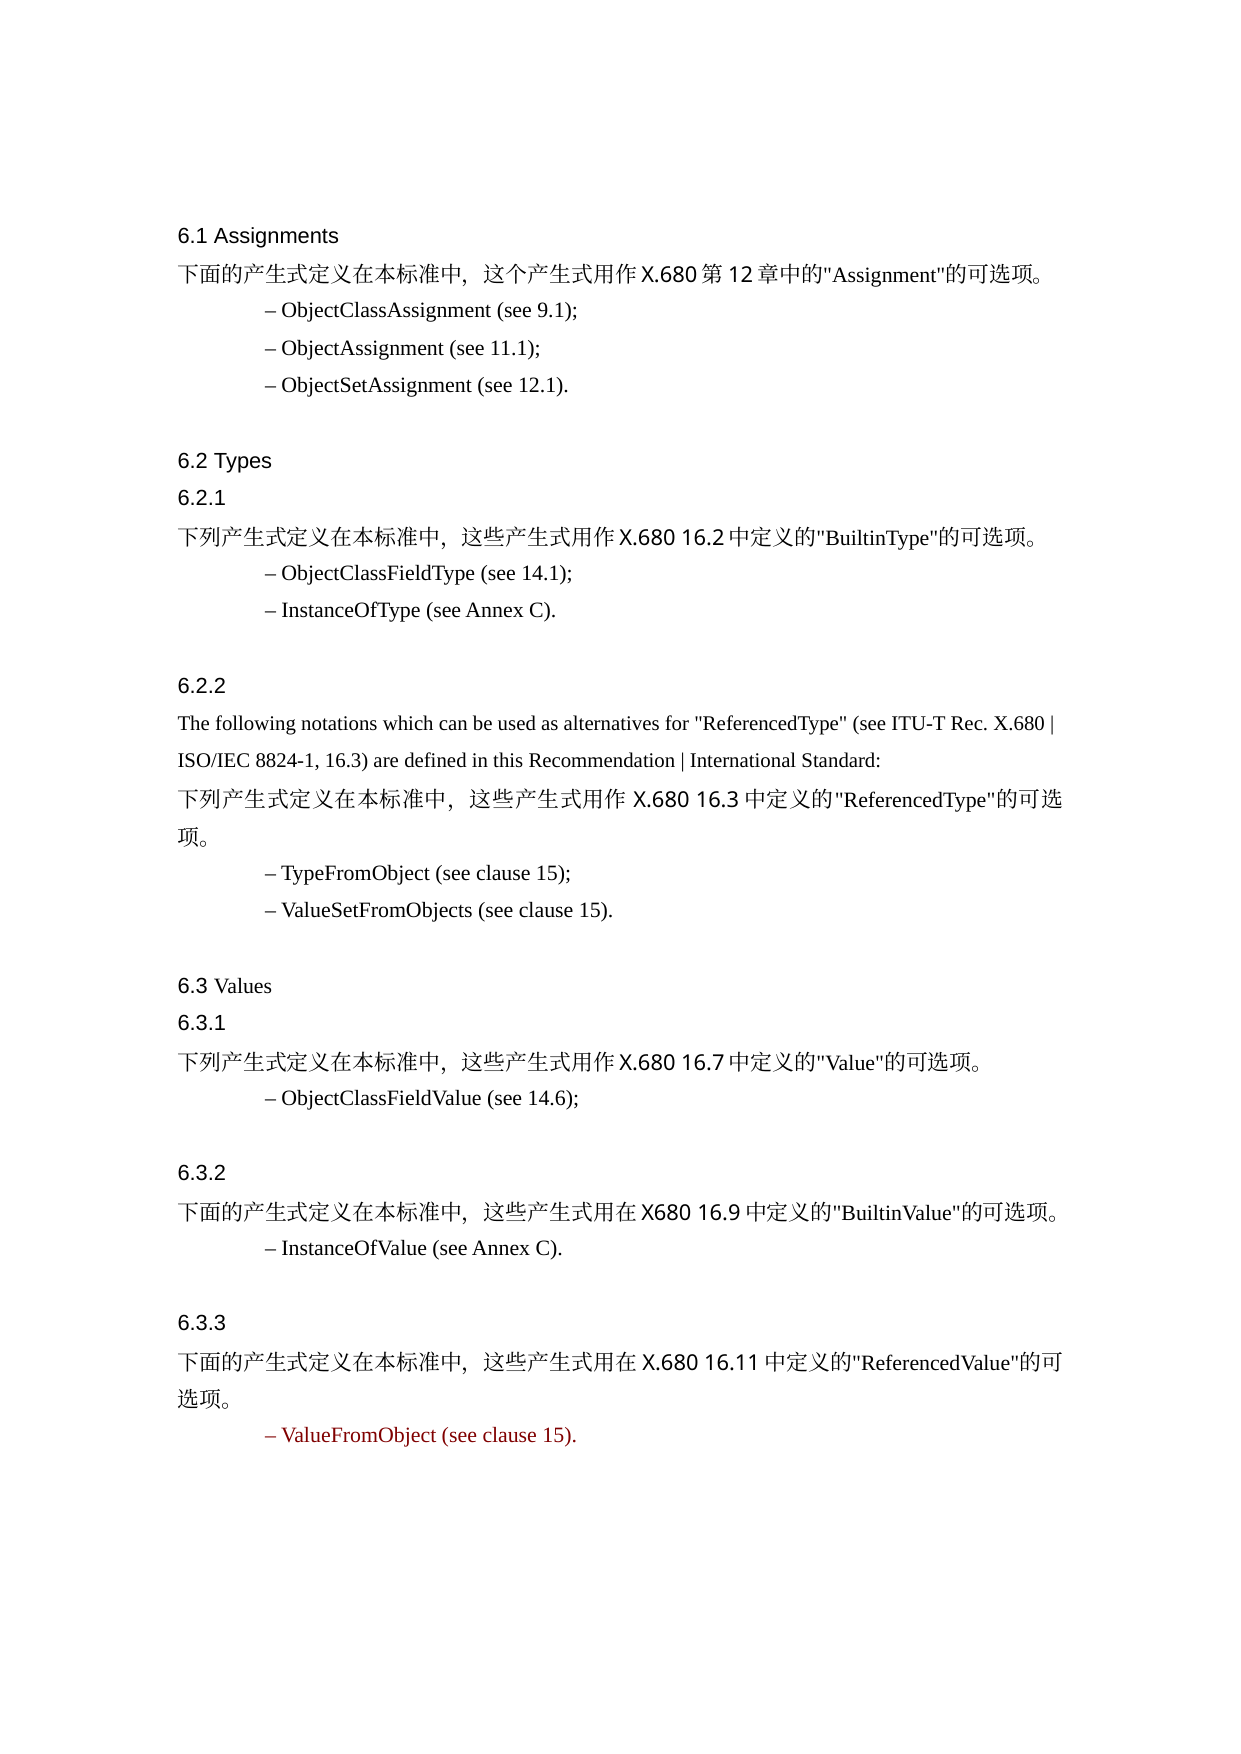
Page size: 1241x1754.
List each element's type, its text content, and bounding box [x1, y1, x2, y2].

text ISO/IEC 8824-1, 16.3) are defined in this Recommendation | International Standard: [177, 742, 1063, 779]
text 下面的产生式定义在本标准中，这些产生式用在X680 16.9中定义的"BuiltinValue"的可选项。 [177, 1192, 1063, 1229]
text 下面的产生式定义在本标准中，这个产生式用作X.680第12章中的"Assignment"的可选项。 [177, 254, 1063, 292]
text – ObjectClassAssignment (see 9.1); [177, 292, 1063, 329]
subtitle 6.3.3 [177, 1304, 1063, 1342]
text 下面的产生式定义在本标准中，这些产生式用在X.680 16.11中定义的"ReferencedValue"的可选项。 [177, 1342, 1063, 1417]
subtitle 6.2 Types [177, 442, 1063, 479]
subtitle 6.2.1 [177, 479, 1063, 517]
text – TypeFromObject (see clause 15); [177, 854, 1063, 892]
subtitle 6.1 Assignments [177, 217, 1063, 254]
text The following notations which can be used as alternatives for "ReferencedType" (see ITU-T Rec. X.680 | [177, 704, 1063, 742]
text – InstanceOfType (see Annex C). [177, 592, 1063, 629]
text 下列产生式定义在本标准中，这些产生式用作X.680 16.2中定义的"BuiltinType"的可选项。 [177, 517, 1063, 554]
text – ObjectClassFieldType (see 14.1); [177, 554, 1063, 592]
text – ValueFromObject (see clause 15). [177, 1417, 1063, 1454]
text – ObjectClassFieldValue (see 14.6); [177, 1079, 1063, 1117]
text – ObjectAssignment (see 11.1); [177, 329, 1063, 367]
text – ValueSetFromObjects (see clause 15). [177, 892, 1063, 929]
text 下列产生式定义在本标准中，这些产生式用作X.680 16.3中定义的"ReferencedType"的可选项。 [177, 779, 1063, 854]
subtitle 6.2.2 [177, 667, 1063, 704]
subtitle 6.3 Values [177, 967, 1063, 1004]
subtitle 6.3.1 [177, 1004, 1063, 1042]
text – InstanceOfValue (see Annex C). [177, 1229, 1063, 1267]
text 下列产生式定义在本标准中，这些产生式用作X.680 16.7中定义的"Value"的可选项。 [177, 1042, 1063, 1079]
subtitle 6.3.2 [177, 1154, 1063, 1192]
text – ObjectSetAssignment (see 12.1). [177, 367, 1063, 404]
